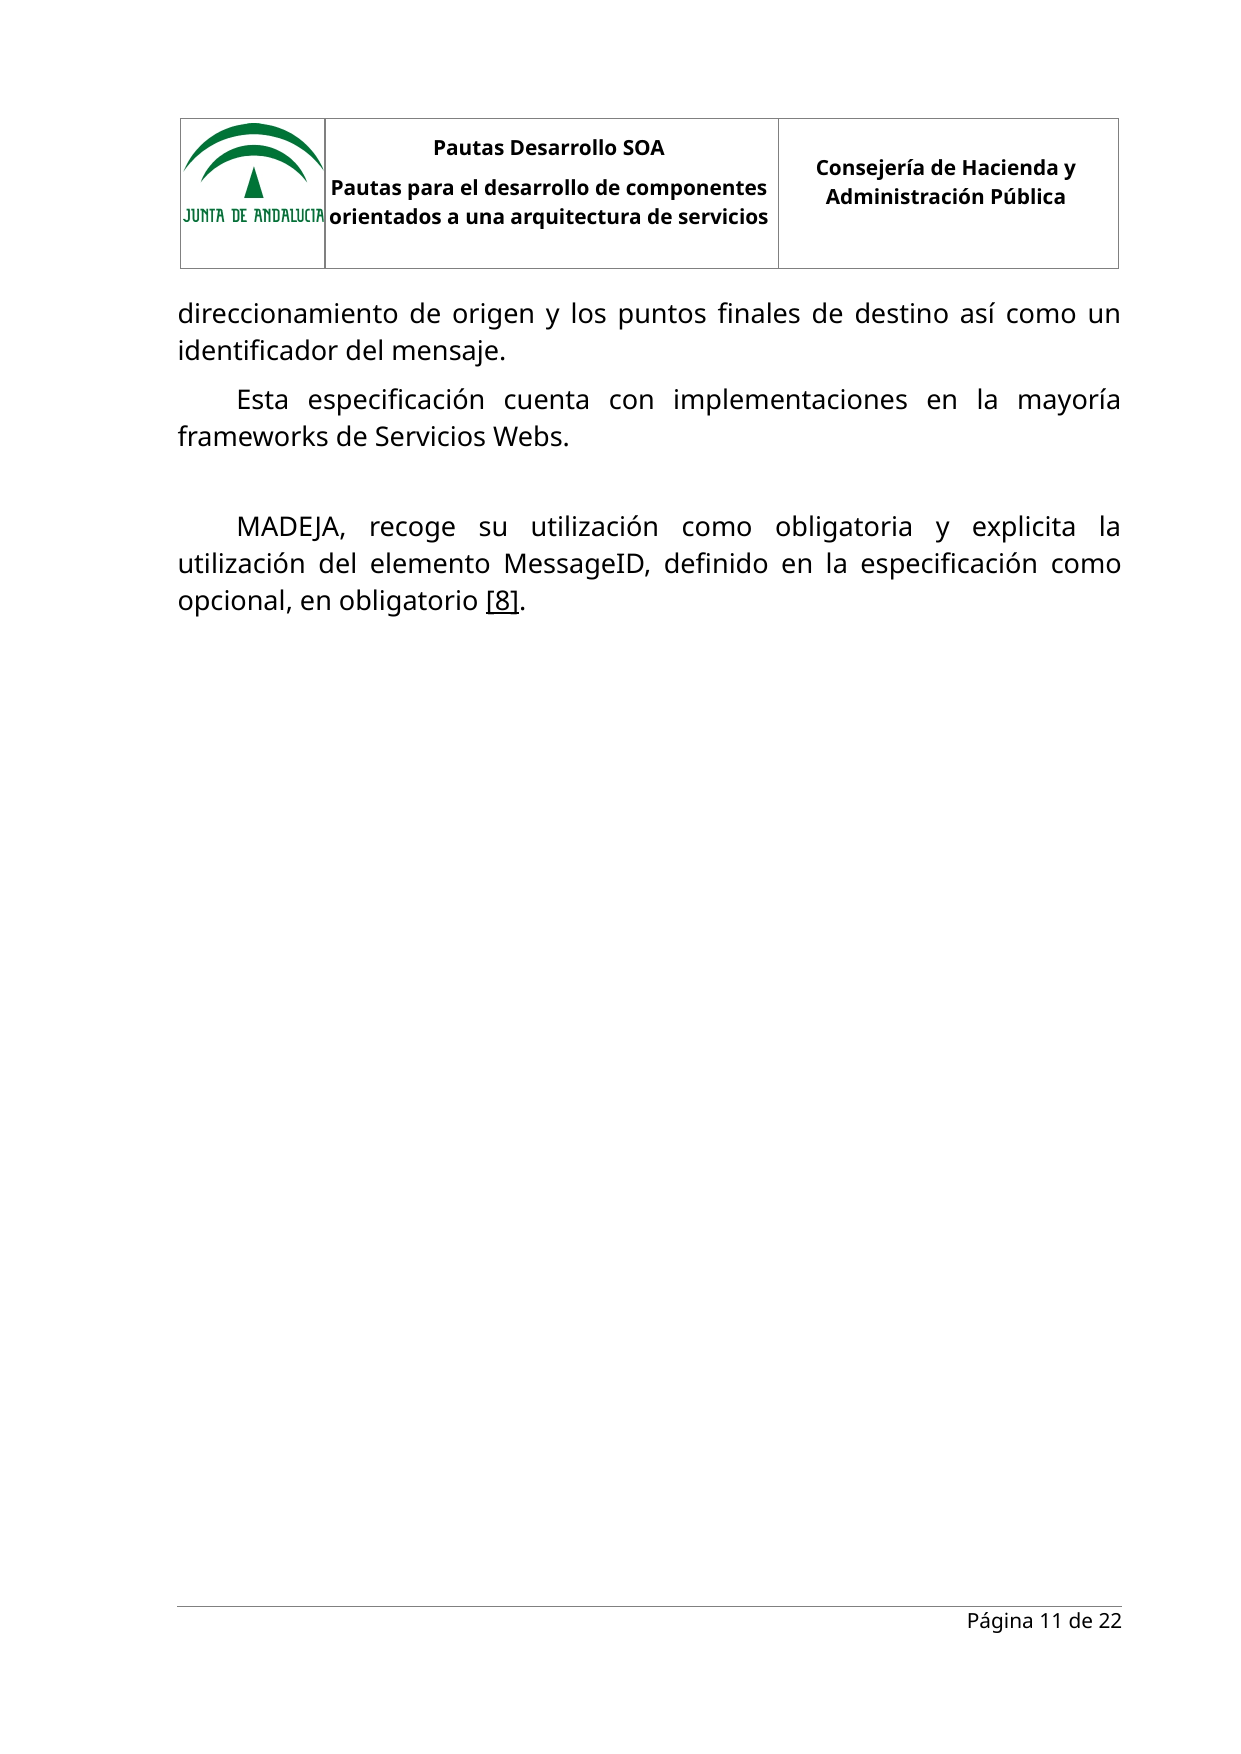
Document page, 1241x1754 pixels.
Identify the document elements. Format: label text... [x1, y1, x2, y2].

picture [183, 123, 324, 222]
text MADEJA, recoge su utilización como obligatoria y explicita la utilización del elemento MessageID, definido en la especificación como opcional, en obligatorio [8]. [177, 507, 1122, 618]
text direccionamiento de origen y los puntos finales de destino así como un identificador del mensaje. [177, 294, 1122, 368]
text Esta especificación cuenta con implementaciones en la mayoría frameworks de Servicios Webs. [177, 380, 1122, 454]
